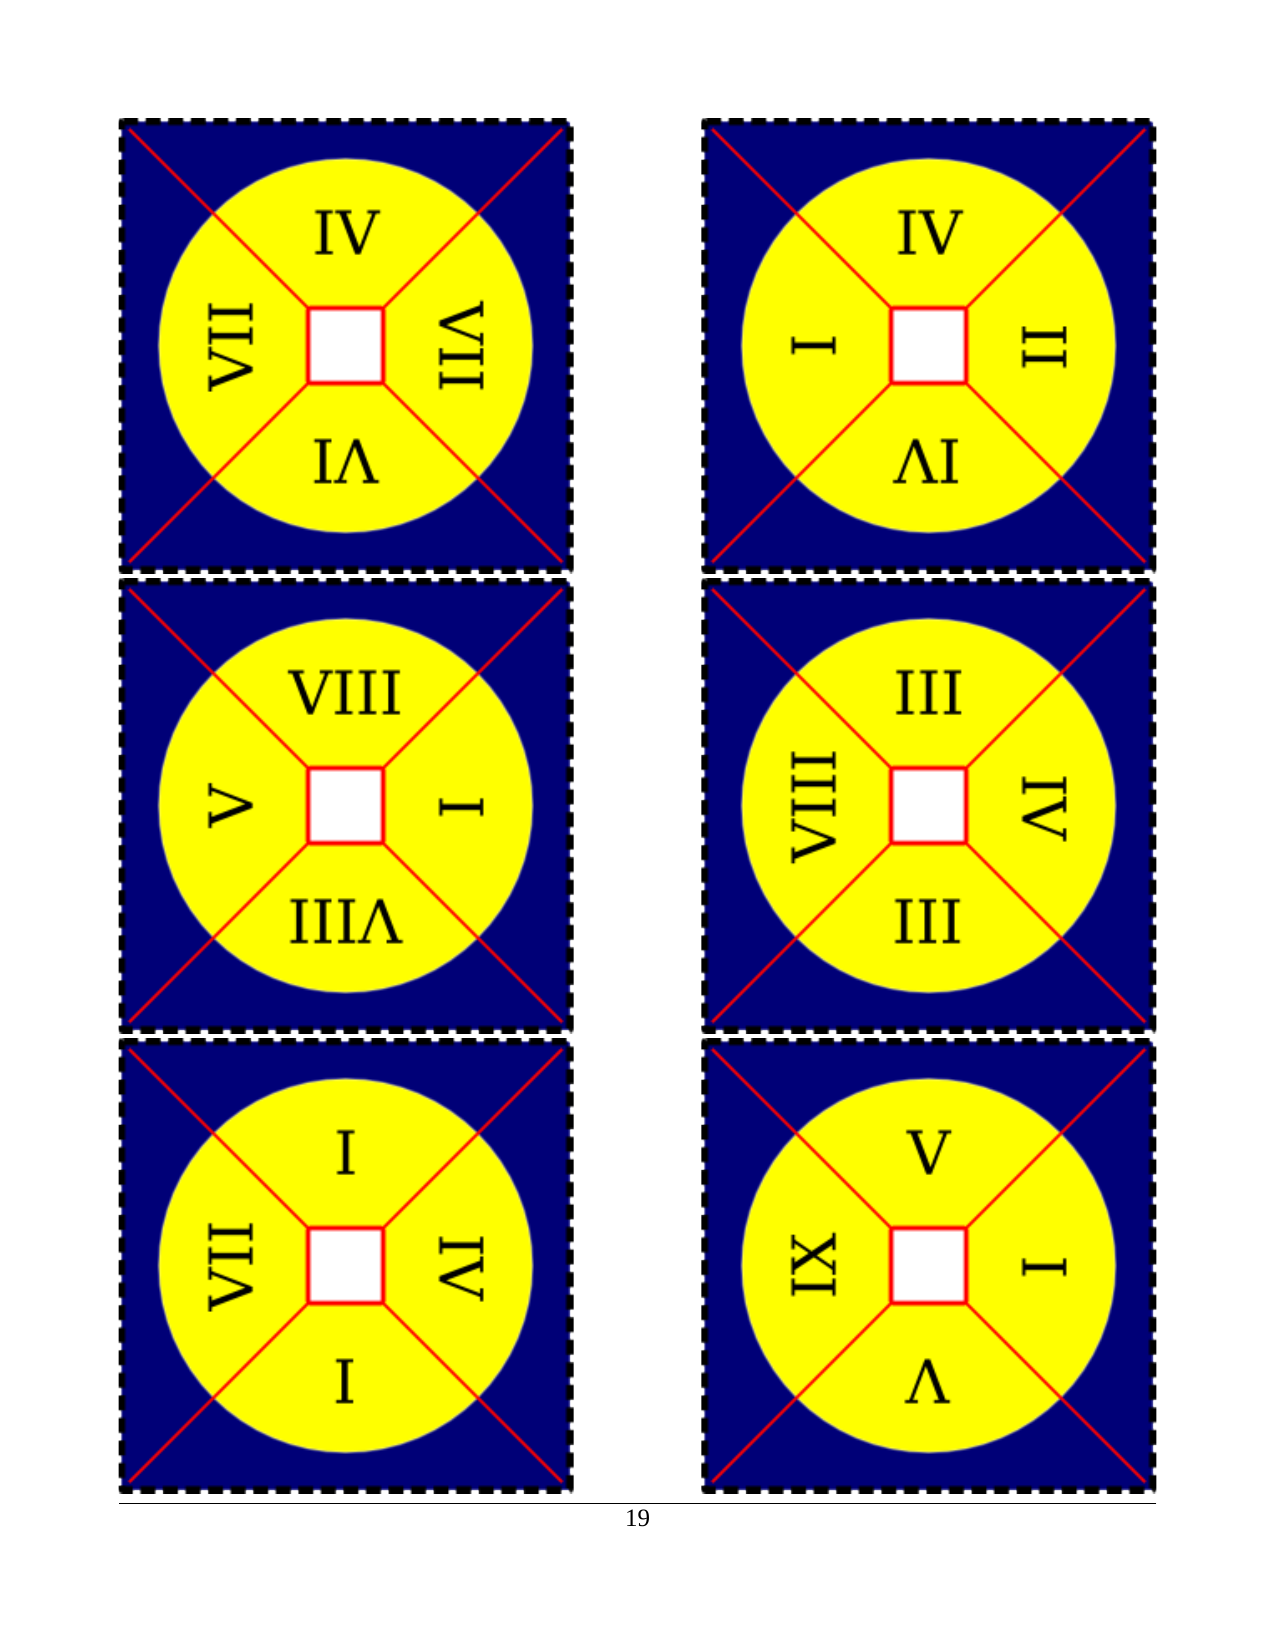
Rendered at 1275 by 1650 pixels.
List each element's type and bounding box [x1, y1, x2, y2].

picture [701, 578, 1157, 1034]
picture [701, 118, 1157, 574]
picture [118, 578, 574, 1034]
picture [118, 1038, 574, 1494]
picture [118, 118, 574, 574]
picture [701, 1038, 1157, 1494]
